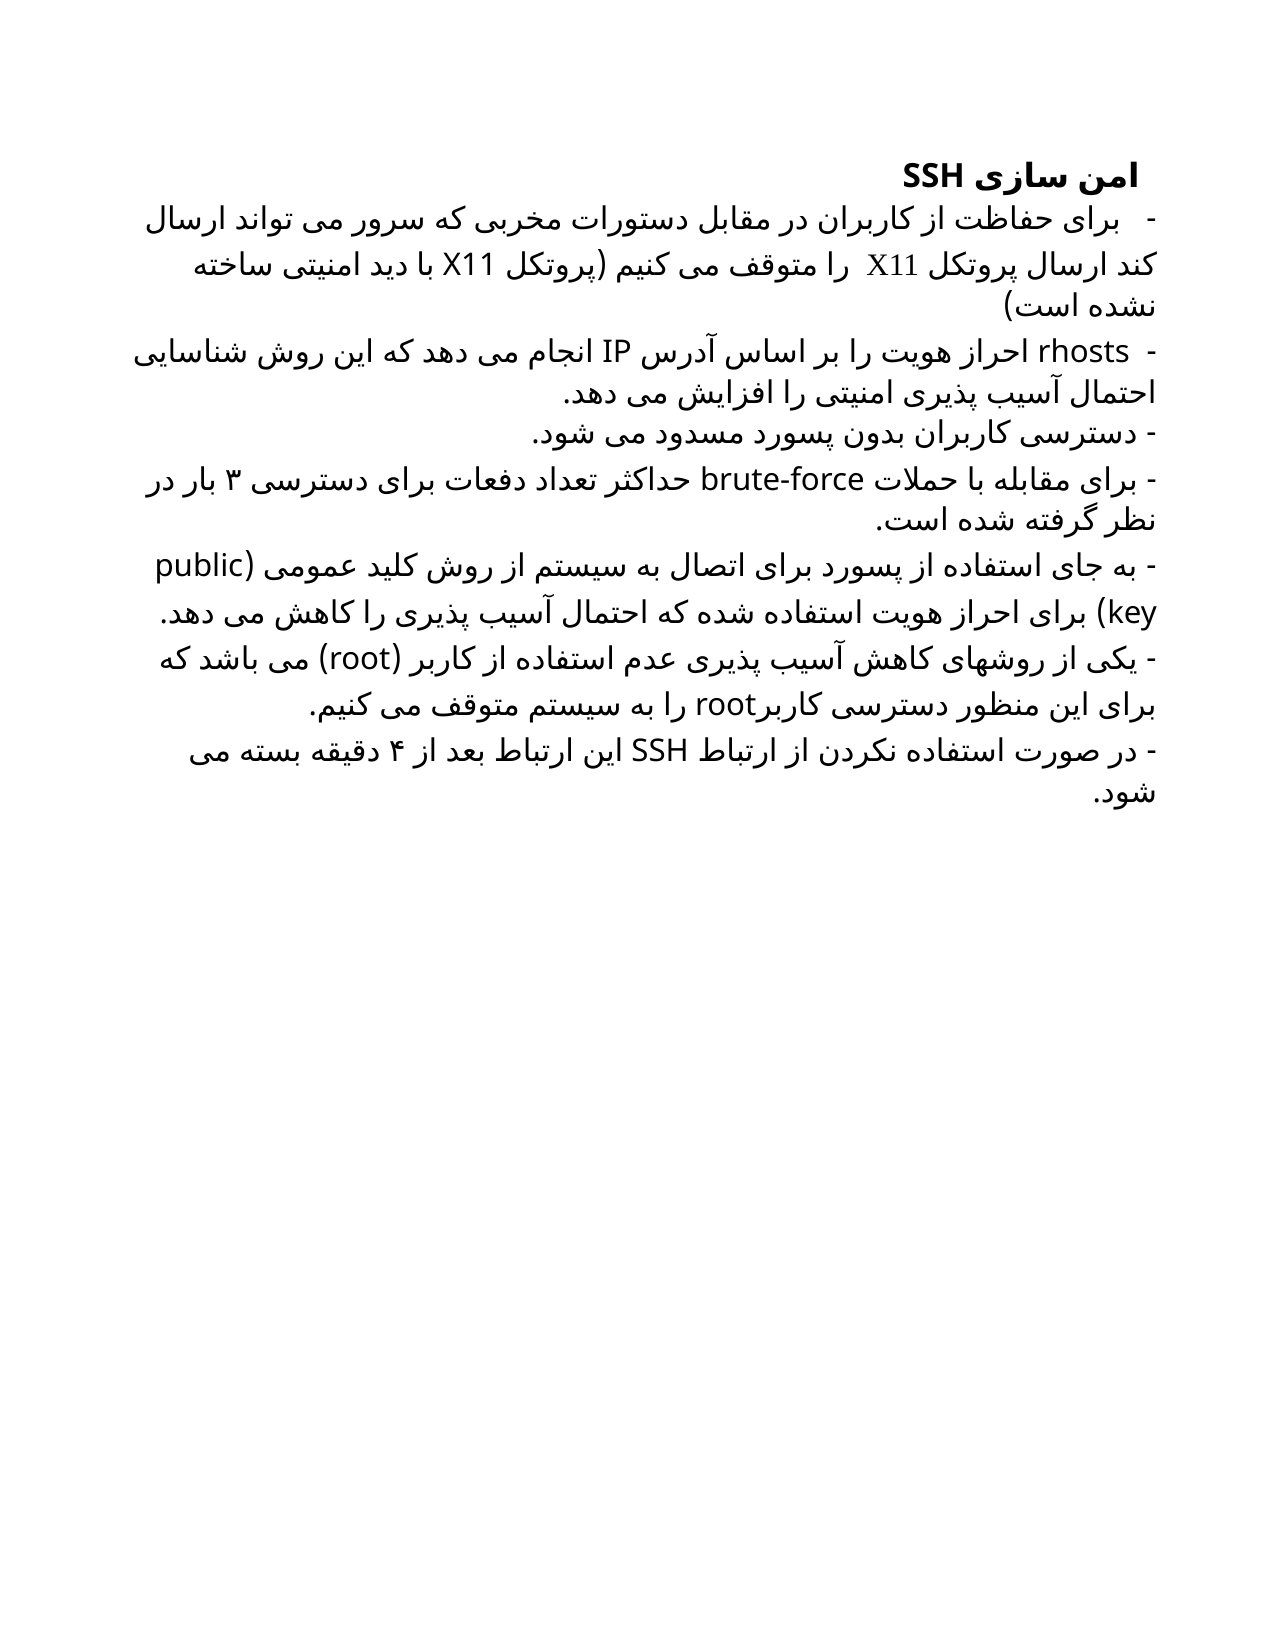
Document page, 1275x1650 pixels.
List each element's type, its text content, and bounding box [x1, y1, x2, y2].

text - دسترسی کاربران بدون پسورد مسدود می شود. [118, 416, 1157, 457]
text - برای مقابله با حملات brute-force حداکثر تعداد دفعات برای دسترسی ۳ بار در نظر گرفته شده است. [118, 457, 1157, 543]
text - یکی از روشهای کاهش آسیب پذیری عدم استفاده از کاربر (root) می باشد که برای این منظور دسترسی کاربرroot را به سیستم متوقف می کنیم. [118, 636, 1157, 728]
text - rhosts احراز هویت را بر اساس آدرس IP انجام می دهد که این روش شناسایی احتمال آسیب پذیری امنیتی را افزایش می دهد. [118, 329, 1157, 416]
text - برای حفاظت از کاربران در مقابل دستورات مخربی که سرور می تواند ارسال کند ارسال پروتکل X11 را متوقف می کنیم (پروتکل X11 با دید امنیتی ساخته نشده است) [118, 201, 1157, 329]
text - در صورت استفاده نکردن از ارتباط SSH این ارتباط بعد از ۴ دقیقه بسته می شود. [118, 728, 1157, 815]
text - به جای استفاده از پسورد برای اتصال به سیستم از روش کلید عمومی (public key) برای احراز هویت استفاده شده که احتمال آسیب پذیری را کاهش می دهد. [118, 543, 1157, 636]
text ‌‌ امن سازی SSH [118, 152, 1157, 201]
